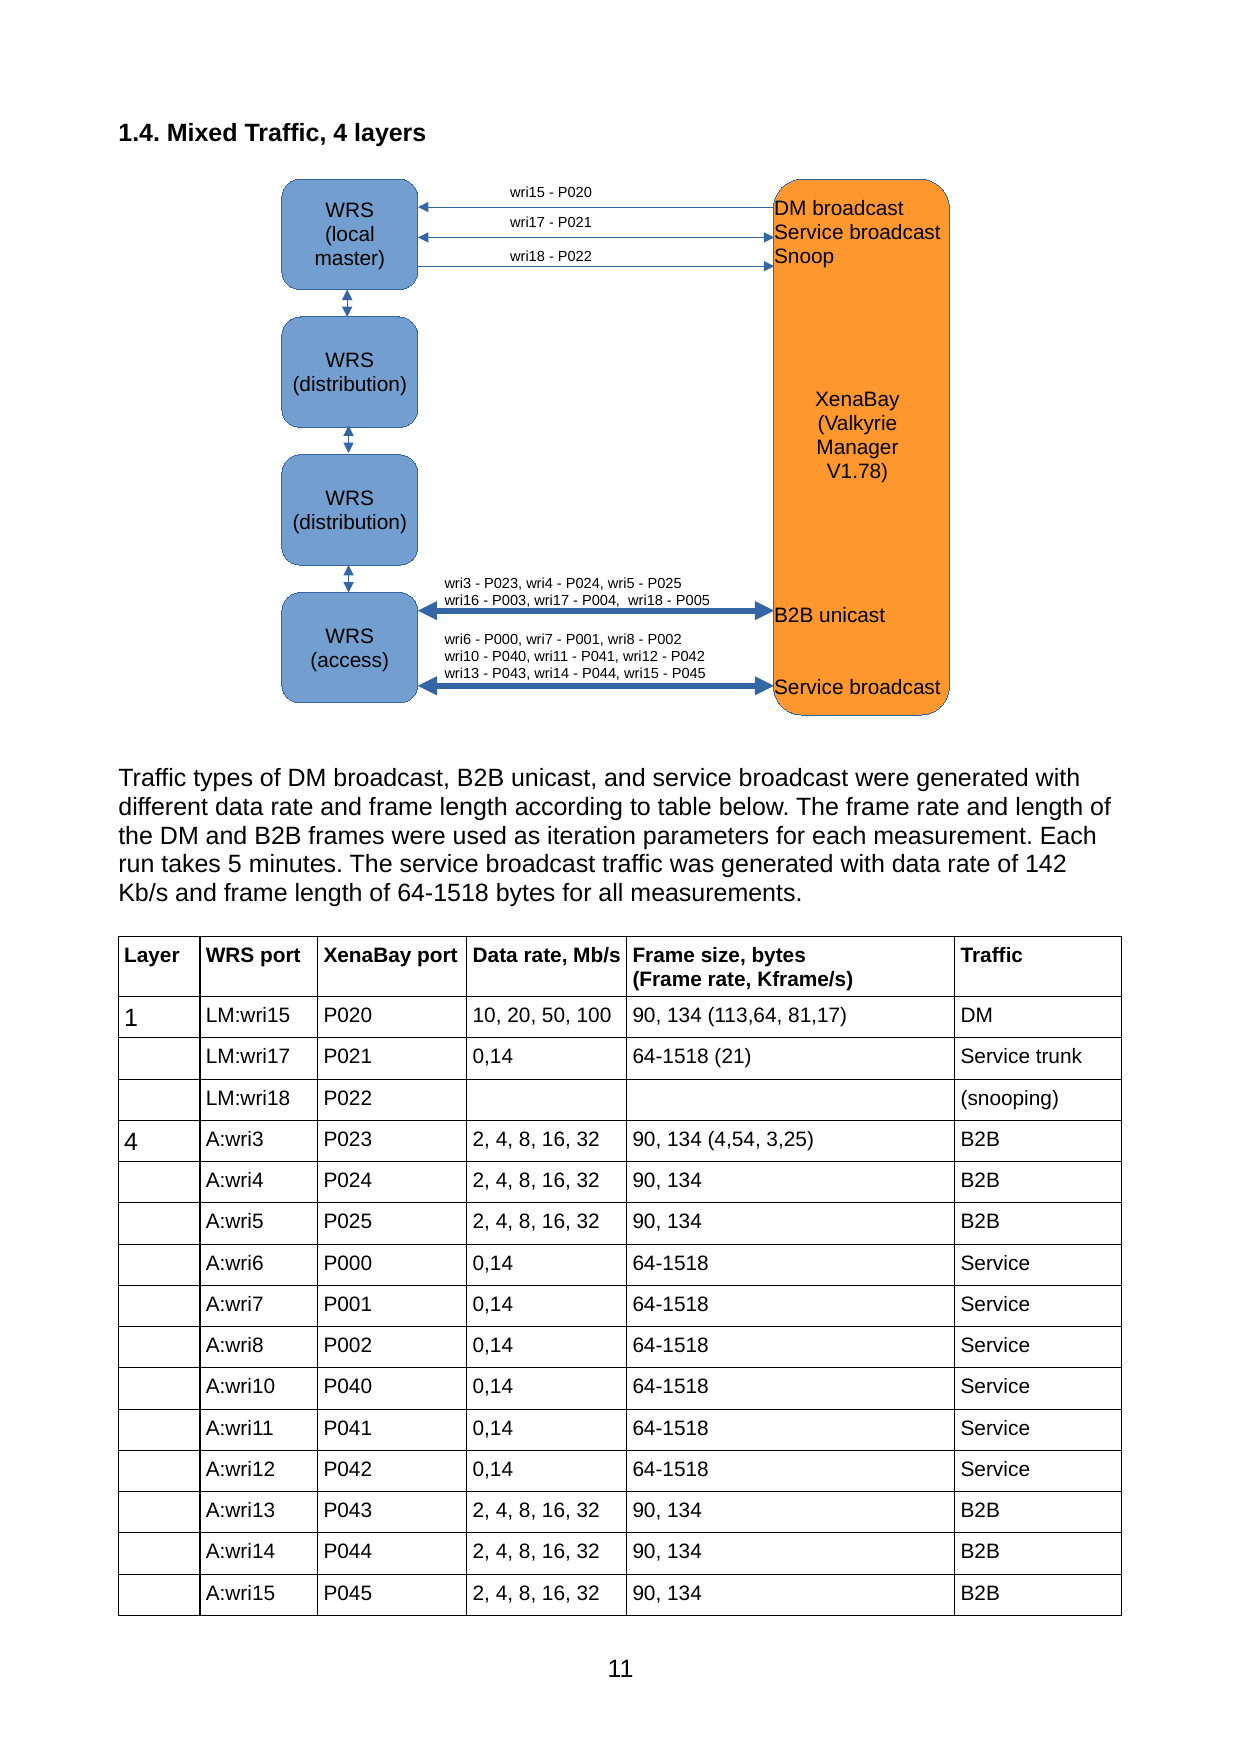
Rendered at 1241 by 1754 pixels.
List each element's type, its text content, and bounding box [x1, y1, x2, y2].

table_cell P044 [318, 1533, 466, 1573]
table_cell P043 [318, 1492, 466, 1532]
table_cell A:wri15 [201, 1575, 317, 1615]
table_cell LM:wri18 [201, 1080, 317, 1120]
table_cell 90, 134 [627, 1533, 954, 1573]
table_cell 2, 4, 8, 16, 32 [467, 1492, 626, 1532]
table_cell 64-1518 (21) [627, 1038, 954, 1078]
table_cell [119, 1327, 199, 1367]
table_cell [119, 1245, 199, 1285]
table_cell A:wri7 [201, 1286, 317, 1326]
table_cell 90, 134 (113,64, 81,17) [627, 997, 954, 1037]
subtitle 1.4. Mixed Traffic, 4 layers [118, 118, 1122, 147]
table_cell 0,14 [467, 1286, 626, 1326]
table_cell 10, 20, 50, 100 [467, 997, 626, 1037]
table_cell [119, 1451, 199, 1491]
table_cell LM:wri15 [201, 997, 317, 1037]
table_cell 2, 4, 8, 16, 32 [467, 1575, 626, 1615]
table_cell Service trunk [955, 1038, 1121, 1078]
table_cell A:wri14 [201, 1533, 317, 1573]
table_cell B2B [955, 1533, 1121, 1573]
table_cell P023 [318, 1121, 466, 1161]
table_cell A:wri6 [201, 1245, 317, 1285]
table_cell [119, 1286, 199, 1326]
table_header Traffic [955, 937, 1121, 996]
table_cell B2B [955, 1162, 1121, 1202]
table_cell [119, 1080, 199, 1120]
table_cell B2B [955, 1492, 1121, 1532]
table_cell 64-1518 [627, 1286, 954, 1326]
table_cell [627, 1080, 954, 1120]
table_cell DM [955, 997, 1121, 1037]
table_cell A:wri8 [201, 1327, 317, 1367]
table_cell [119, 1533, 199, 1573]
table_cell P024 [318, 1162, 466, 1202]
table_cell 4 [119, 1121, 199, 1161]
table_cell [119, 1410, 199, 1450]
table_header XenaBay port [318, 937, 466, 996]
table_cell 0,14 [467, 1410, 626, 1450]
table_cell A:wri12 [201, 1451, 317, 1491]
table_cell A:wri11 [201, 1410, 317, 1450]
table_cell 2, 4, 8, 16, 32 [467, 1162, 626, 1202]
table_cell 64-1518 [627, 1327, 954, 1367]
table_cell P040 [318, 1368, 466, 1408]
table_cell 90, 134 (4,54, 3,25) [627, 1121, 954, 1161]
table_cell 64-1518 [627, 1368, 954, 1408]
table_cell A:wri5 [201, 1203, 317, 1243]
table_cell P021 [318, 1038, 466, 1078]
table_cell Service [955, 1245, 1121, 1285]
table_cell [119, 1162, 199, 1202]
table_header WRS port [201, 937, 317, 996]
table_cell P022 [318, 1080, 466, 1120]
table_cell B2B [955, 1121, 1121, 1161]
text Traffic types of DM broadcast, B2B unicast, and service broadcast were generated with different data rate and frame length according to table below. The frame rate and length of the DM and B2B frames were used as iteration parameters for each measurement. Each run takes 5 minutes. The service broadcast traffic was generated with data rate of 142 Kb/s and frame length of 64-1518 bytes for all measurements. [118, 763, 1122, 907]
table_cell P025 [318, 1203, 466, 1243]
table_cell 90, 134 [627, 1575, 954, 1615]
table_cell 64-1518 [627, 1451, 954, 1491]
table_cell B2B [955, 1203, 1121, 1243]
table_cell [467, 1080, 626, 1120]
table_cell 90, 134 [627, 1492, 954, 1532]
table_cell [119, 1492, 199, 1532]
table_cell Service [955, 1286, 1121, 1326]
table_cell Service [955, 1327, 1121, 1367]
table_cell 90, 134 [627, 1162, 954, 1202]
table_cell P000 [318, 1245, 466, 1285]
table_cell Service [955, 1451, 1121, 1491]
table_cell [119, 1203, 199, 1243]
table_cell 0,14 [467, 1038, 626, 1078]
table_header Data rate, Mb/s [467, 937, 626, 996]
table_cell P002 [318, 1327, 466, 1367]
table_cell 0,14 [467, 1451, 626, 1491]
table_cell P042 [318, 1451, 466, 1491]
table_cell 0,14 [467, 1327, 626, 1367]
table_cell (snooping) [955, 1080, 1121, 1120]
table_cell [119, 1368, 199, 1408]
table_cell A:wri13 [201, 1492, 317, 1532]
table_cell 90, 134 [627, 1203, 954, 1243]
table_cell A:wri4 [201, 1162, 317, 1202]
table_cell A:wri3 [201, 1121, 317, 1161]
table_cell P041 [318, 1410, 466, 1450]
table_cell [119, 1038, 199, 1078]
table_cell 1 [119, 997, 199, 1037]
table_cell Service [955, 1368, 1121, 1408]
table_cell LM:wri17 [201, 1038, 317, 1078]
table_cell 64-1518 [627, 1410, 954, 1450]
table_cell 0,14 [467, 1245, 626, 1285]
table_cell 64-1518 [627, 1245, 954, 1285]
table_cell [119, 1575, 199, 1615]
table_cell P045 [318, 1575, 466, 1615]
table_cell P020 [318, 997, 466, 1037]
table_header Frame size, bytes (Frame rate, Kframe/s) [627, 937, 954, 996]
table_cell 2, 4, 8, 16, 32 [467, 1203, 626, 1243]
table_cell P001 [318, 1286, 466, 1326]
table_cell B2B [955, 1575, 1121, 1615]
table_cell A:wri10 [201, 1368, 317, 1408]
table_cell 2, 4, 8, 16, 32 [467, 1533, 626, 1573]
table_cell 2, 4, 8, 16, 32 [467, 1121, 626, 1161]
table_cell Service [955, 1410, 1121, 1450]
table_cell 0,14 [467, 1368, 626, 1408]
table_header Layer [119, 937, 199, 996]
